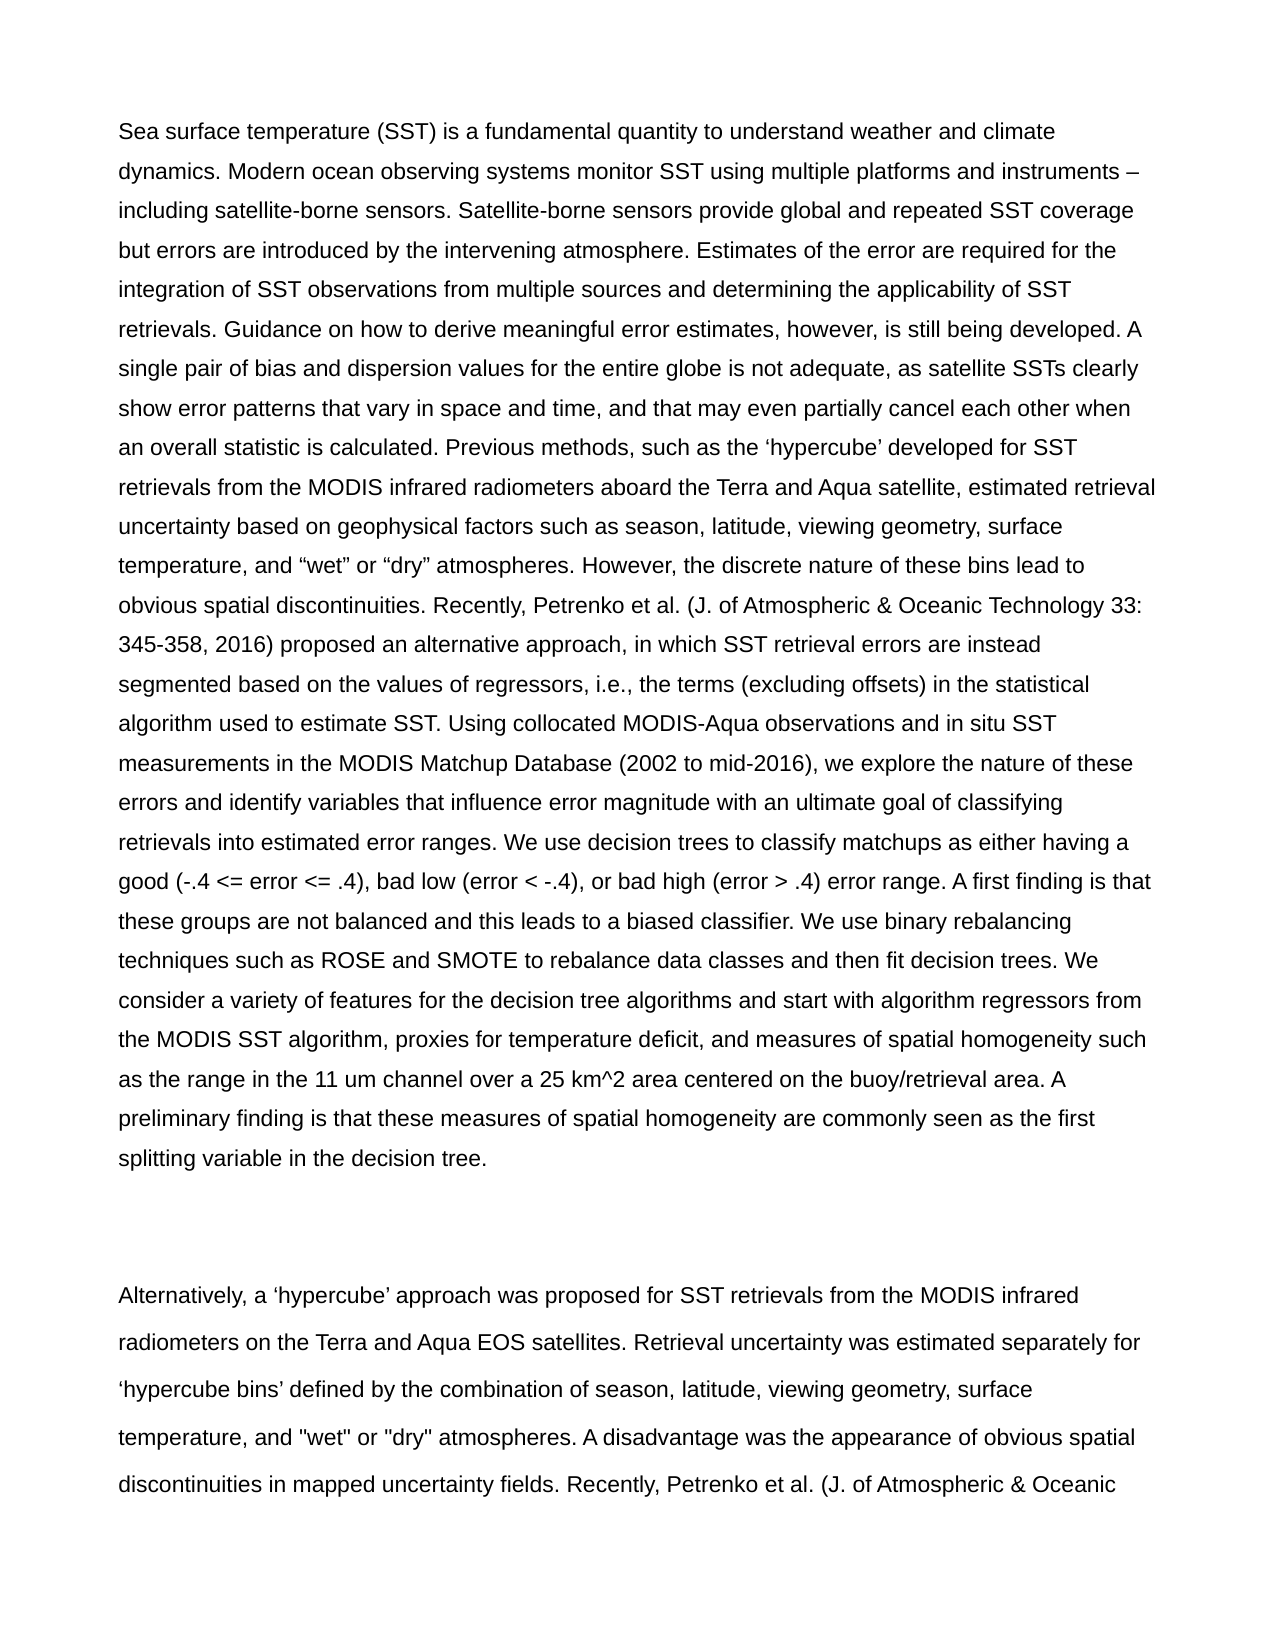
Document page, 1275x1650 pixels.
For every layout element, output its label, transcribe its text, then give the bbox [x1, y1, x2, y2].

text Alternatively, a ‘hypercube’ approach was proposed for SST retrievals from the MODIS infrared radiometers on the Terra and Aqua EOS satellites. Retrieval uncertainty was estimated separately for ‘hypercube bins’ defined by the combination of season, latitude, viewing geometry, surface temperature, and "wet" or "dry" atmospheres. A disadvantage was the appearance of obvious spatial discontinuities in mapped uncertainty fields. Recently, Petrenko et al. (J. of Atmospheric & Oceanic [118, 1282, 1157, 1497]
text Sea surface temperature (SST) is a fundamental quantity to understand weather and climate dynamics. Modern ocean observing systems monitor SST using multiple platforms and instruments – including satellite-borne sensors. Satellite-borne sensors provide global and repeated SST coverage but errors are introduced by the intervening atmosphere. Estimates of the error are required for the integration of SST observations from multiple sources and determining the applicability of SST retrievals. Guidance on how to derive meaningful error estimates, however, is still being developed. A single pair of bias and dispersion values for the entire globe is not adequate, as satellite SSTs clearly show error patterns that vary in space and time, and that may even partially cancel each other when an overall statistic is calculated. Previous methods, such as the ‘hypercube’ developed for SST retrievals from the MODIS infrared radiometers aboard the Terra and Aqua satellite, estimated retrieval uncertainty based on geophysical factors such as season, latitude, viewing geometry, surface temperature, and “wet” or “dry” atmospheres. However, the discrete nature of these bins lead to obvious spatial discontinuities. Recently, Petrenko et al. (J. of Atmospheric & Oceanic Technology 33: 345-358, 2016) proposed an alternative approach, in which SST retrieval errors are instead segmented based on the values of regressors, i.e., the terms (excluding offsets) in the statistical algorithm used to estimate SST. Using collocated MODIS-Aqua observations and in situ SST measurements in the MODIS Matchup Database (2002 to mid-2016), we explore the nature of these errors and identify variables that influence error magnitude with an ultimate goal of classifying retrievals into estimated error ranges. We use decision trees to classify matchups as either having a good (-.4 <= error <= .4), bad low (error < -.4), or bad high (error > .4) error range. A first finding is that these groups are not balanced and this leads to a biased classifier. We use binary rebalancing techniques such as ROSE and SMOTE to rebalance data classes and then fit decision trees. We consider a variety of features for the decision tree algorithms and start with algorithm regressors from the MODIS SST algorithm, proxies for temperature deficit, and measures of spatial homogeneity such as the range in the 11 um channel over a 25 km^2 area centered on the buoy/retrieval area. A preliminary finding is that these measures of spatial homogeneity are commonly seen as the first splitting variable in the decision tree. [118, 118, 1157, 1171]
